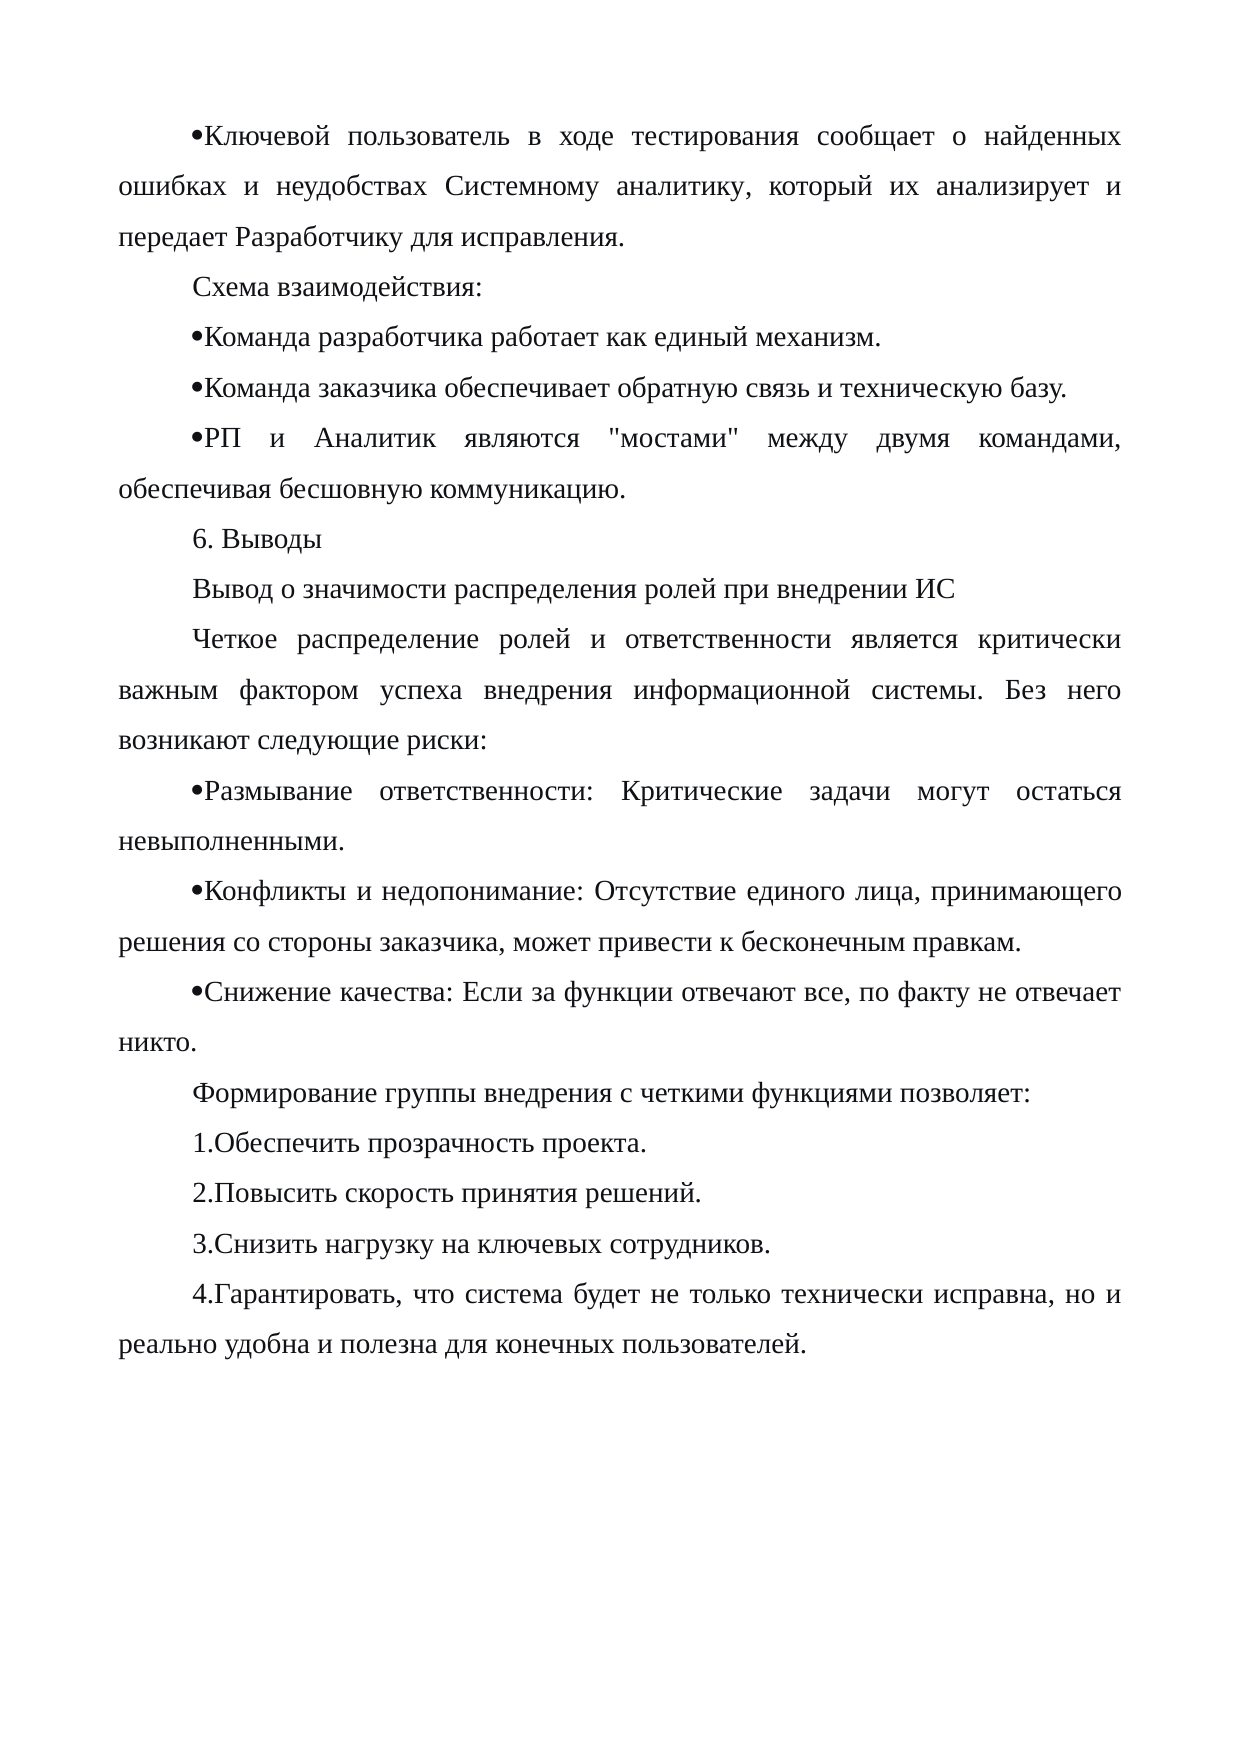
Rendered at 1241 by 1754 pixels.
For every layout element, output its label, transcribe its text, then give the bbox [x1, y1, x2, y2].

list РП и Аналитик являются "мостами" между двумя командами, обеспечивая бесшовную коммуникацию. [118, 420, 1122, 504]
list Обеспечить прозрачность проекта. [118, 1125, 1122, 1159]
list Размывание ответственности: Критические задачи могут остаться невыполненными. [118, 773, 1122, 857]
list Команда заказчика обеспечивает обратную связь и техническую базу. [118, 370, 1122, 403]
list Конфликты и недопонимание: Отсутствие единого лица, принимающего решения со стороны заказчика, может привести к бесконечным правкам. [118, 873, 1122, 957]
list Команда разработчика работает как единый механизм. [118, 319, 1122, 353]
list Ключевой пользователь в ходе тестирования сообщает о найденных ошибках и неудобствах Системному аналитику, который их анализирует и передает Разработчику для исправления. [118, 118, 1122, 252]
text Схема взаимодействия: [118, 269, 1122, 303]
list Гарантировать, что система будет не только технически исправна, но и реально удобна и полезна для конечных пользователей. [118, 1276, 1122, 1360]
text Вывод о значимости распределения ролей при внедрении ИС [118, 571, 1122, 605]
subtitle 6. Выводы [118, 521, 1122, 554]
text Формирование группы внедрения с четкими функциями позволяет: [118, 1075, 1122, 1108]
list Снизить нагрузку на ключевых сотрудников. [118, 1226, 1122, 1259]
list Повысить скорость принятия решений. [118, 1175, 1122, 1209]
text Четкое распределение ролей и ответственности является критически важным фактором успеха внедрения информационной системы. Без него возникают следующие риски: [118, 622, 1122, 756]
list Снижение качества: Если за функции отвечают все, по факту не отвечает никто. [118, 974, 1122, 1058]
